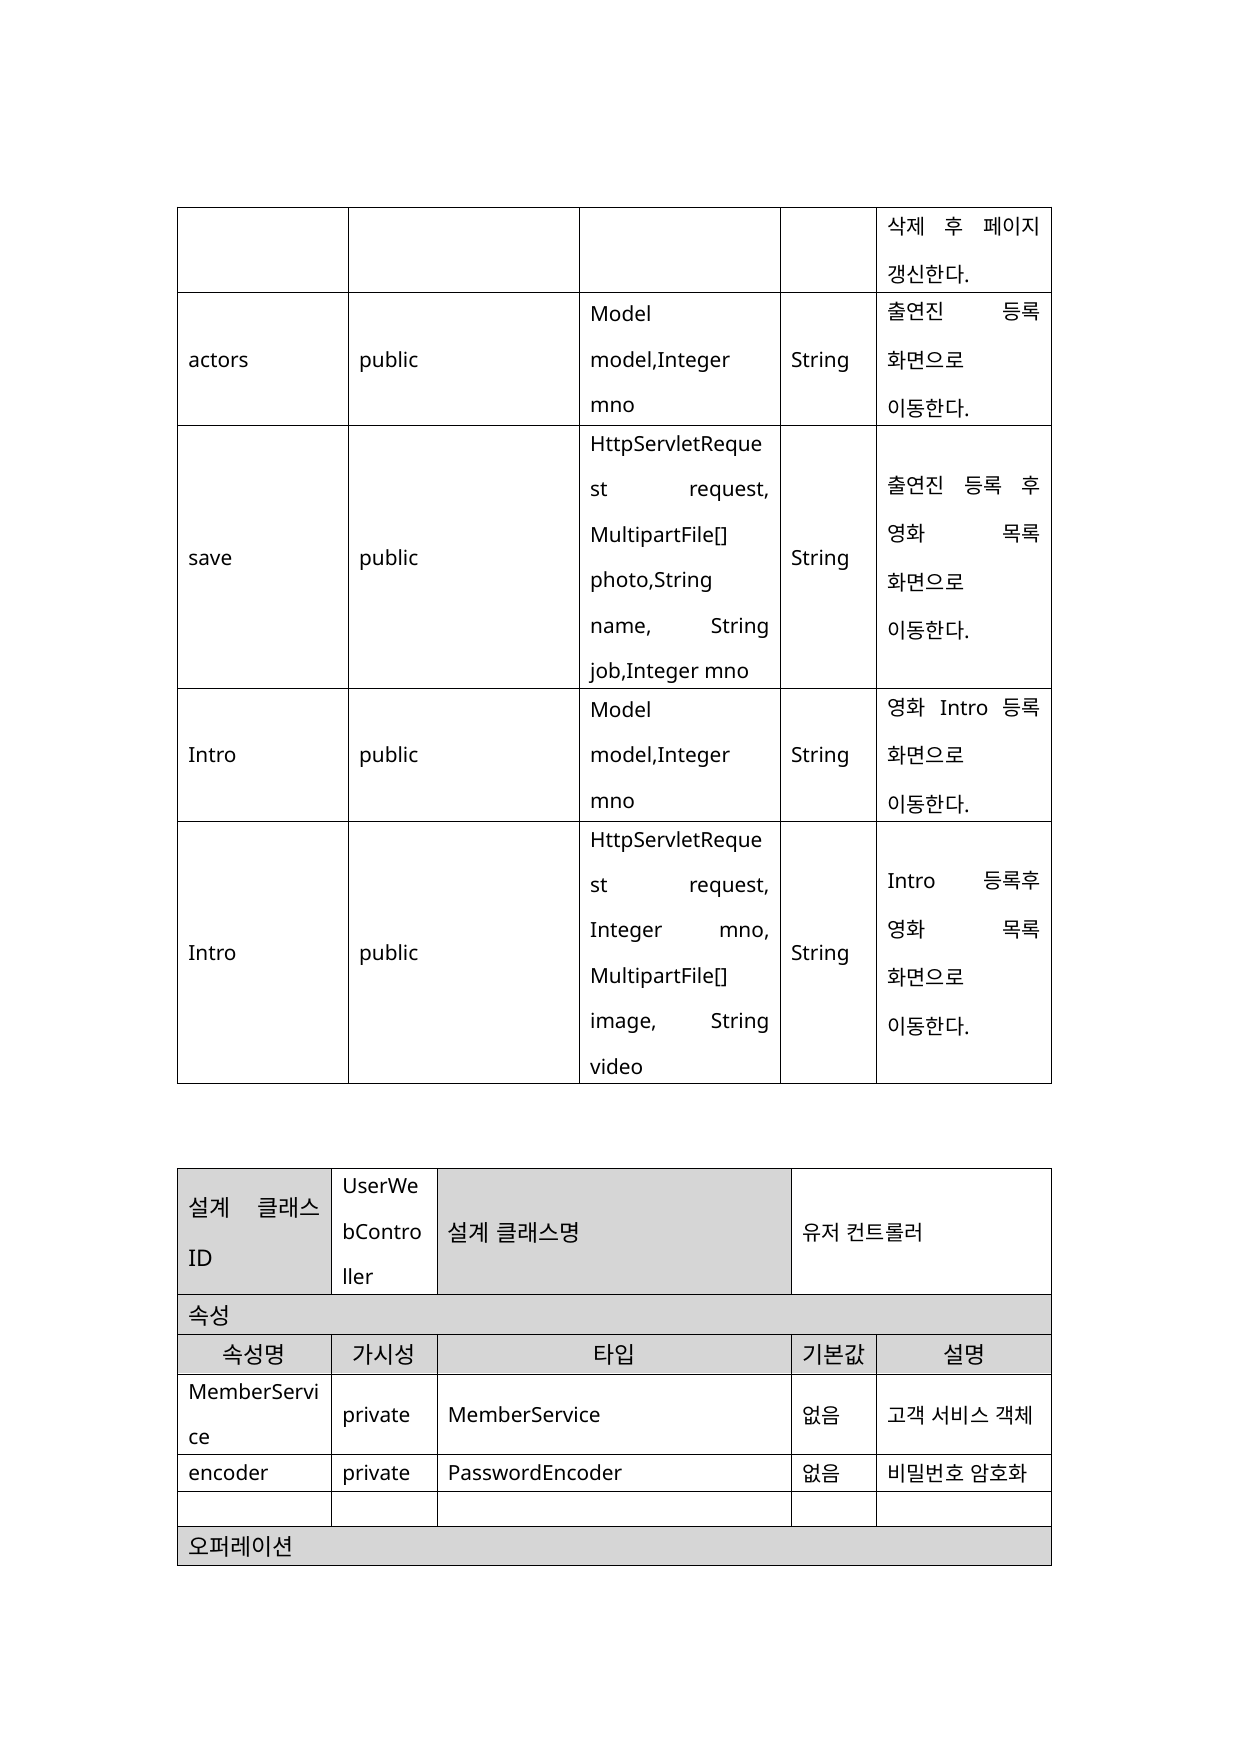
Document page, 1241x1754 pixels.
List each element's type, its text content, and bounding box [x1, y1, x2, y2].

table_cell [792, 1492, 876, 1526]
table_header 설계 클래스명 [438, 1169, 791, 1294]
table_cell 설명 [877, 1335, 1051, 1373]
table_cell HttpServletRequest request, MultipartFile[] photo,String name, String job,Integer mno [580, 426, 780, 687]
table_cell String [781, 689, 876, 821]
table_cell 기본값 [792, 1335, 876, 1373]
table_cell private [332, 1375, 437, 1454]
table_cell 가시성 [332, 1335, 437, 1373]
table_cell [178, 208, 348, 292]
table_cell 속성명 [178, 1335, 331, 1373]
table_cell actors [178, 293, 348, 425]
table_cell 영화 Intro 등록 화면으로 이동한다. [877, 689, 1051, 821]
table_cell 속성 [178, 1295, 1051, 1334]
table_cell Intro [178, 822, 348, 1083]
table_cell [580, 208, 780, 292]
table_cell MemberService [438, 1375, 791, 1454]
table_cell 비밀번호 암호화 [877, 1455, 1051, 1491]
table_header 유저 컨트롤러 [792, 1169, 1051, 1294]
table_cell 타입 [438, 1335, 791, 1373]
table_cell Model model,Integer mno [580, 293, 780, 425]
table_cell 출연진 등록 화면으로 이동한다. [877, 293, 1051, 425]
table_cell Intro [178, 689, 348, 821]
table_cell HttpServletRequest request, Integer mno, MultipartFile[] image, String video [580, 822, 780, 1083]
table_header UserWebController [332, 1169, 437, 1294]
table_cell public [349, 822, 579, 1083]
table_cell [178, 1492, 331, 1526]
table_cell [438, 1492, 791, 1526]
table_cell String [781, 426, 876, 687]
table_cell MemberService [178, 1375, 331, 1454]
table_cell 오퍼레이션 [178, 1527, 1051, 1565]
table_cell PasswordEncoder [438, 1455, 791, 1491]
table_cell 없음 [792, 1455, 876, 1491]
table_cell 고객 서비스 객체 [877, 1375, 1051, 1454]
table_header 설계 클래스 ID [178, 1169, 331, 1294]
table_cell public [349, 689, 579, 821]
table_cell [781, 208, 876, 292]
table_cell Model model,Integer mno [580, 689, 780, 821]
table_cell Intro 등록후 영화 목록 화면으로 이동한다. [877, 822, 1051, 1083]
table_cell public [349, 293, 579, 425]
table_cell [349, 208, 579, 292]
table_cell save [178, 426, 348, 687]
table_cell [877, 1492, 1051, 1526]
table_cell private [332, 1455, 437, 1491]
table_cell encoder [178, 1455, 331, 1491]
table_cell 삭제 후 페이지 갱신한다. [877, 208, 1051, 292]
table_cell public [349, 426, 579, 687]
table_cell 출연진 등록 후 영화 목록 화면으로 이동한다. [877, 426, 1051, 687]
table_cell [332, 1492, 437, 1526]
table_cell String [781, 822, 876, 1083]
table_cell 없음 [792, 1375, 876, 1454]
table_cell String [781, 293, 876, 425]
